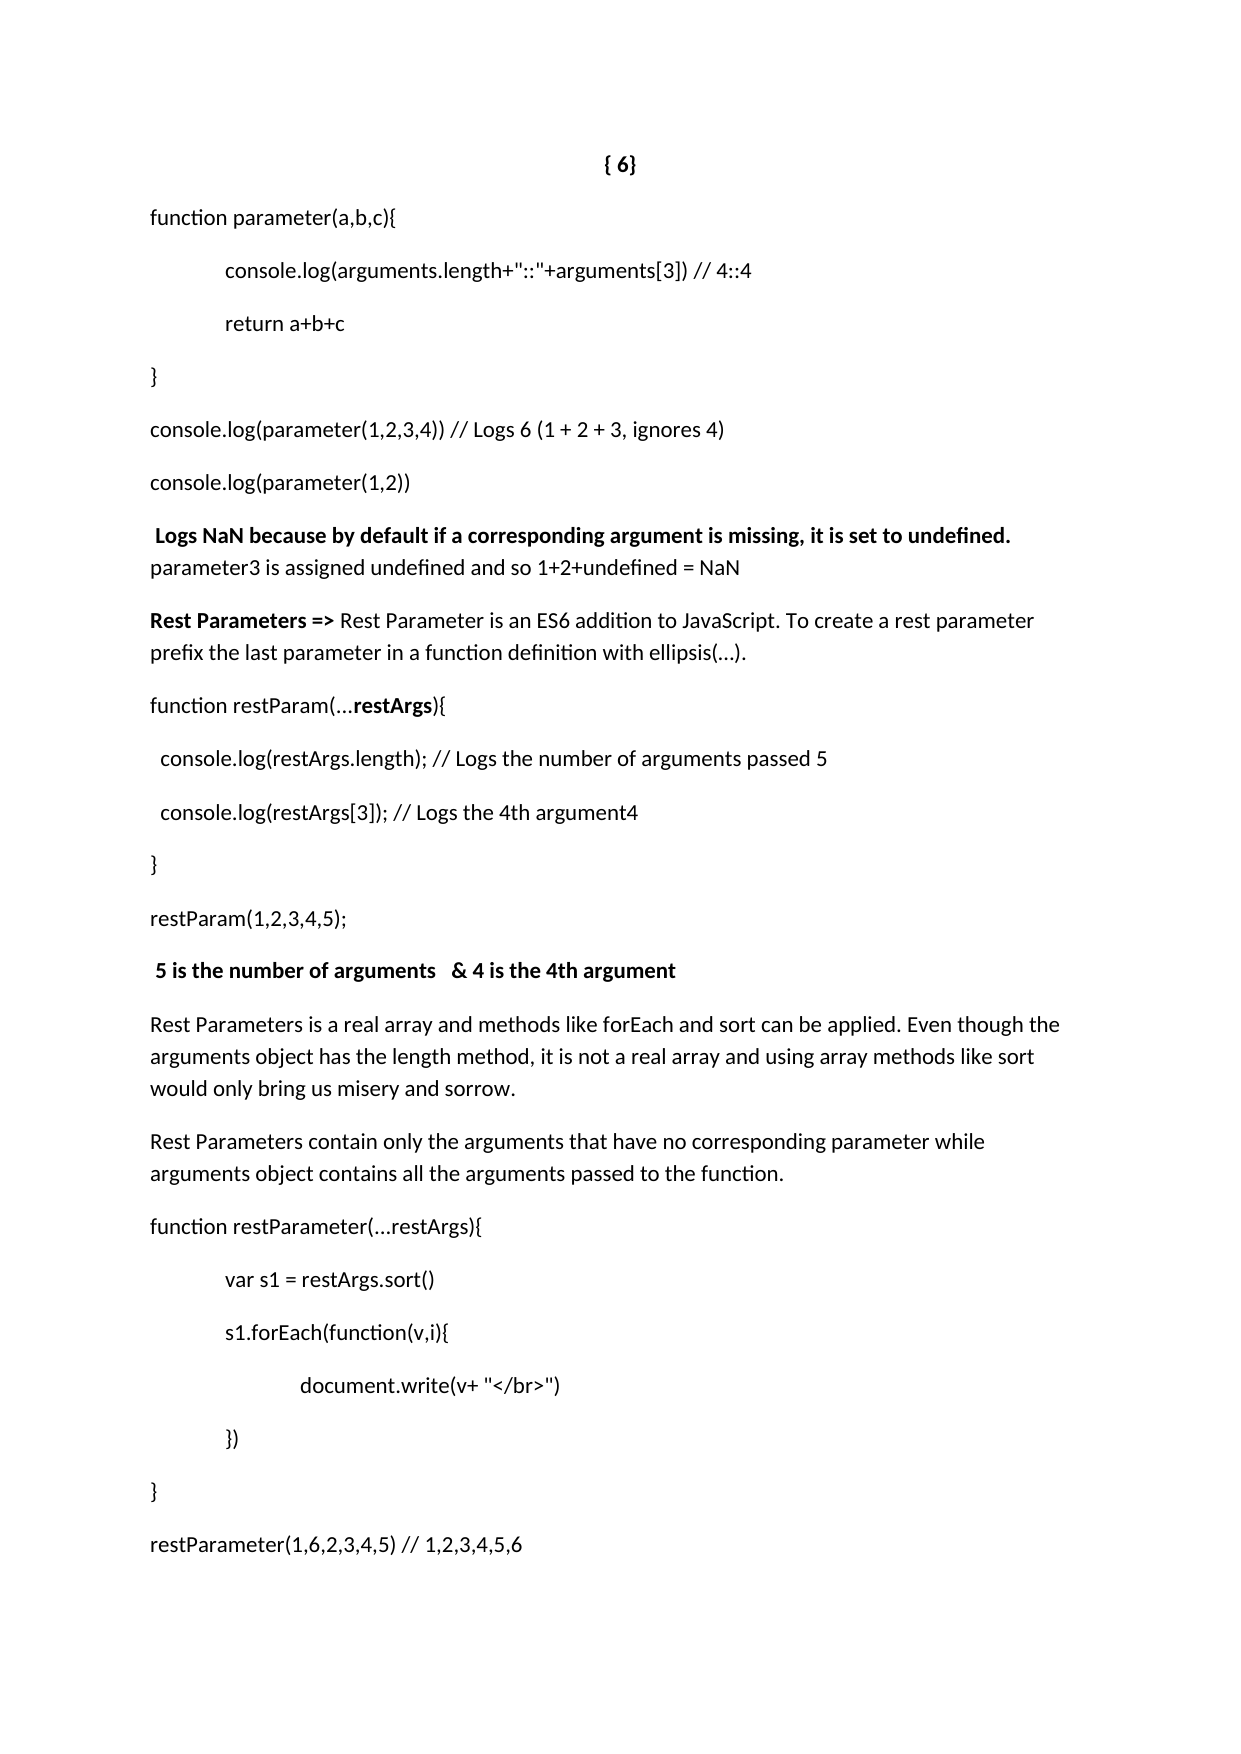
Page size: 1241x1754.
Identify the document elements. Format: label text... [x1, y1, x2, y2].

text function restParameter(...restArgs){ [150, 1212, 1090, 1240]
text { 6} [150, 150, 1090, 178]
text console.log(arguments.length+"::"+arguments[3]) // 4::4 [150, 256, 1090, 284]
text s1.forEach(function(v,i){ [150, 1318, 1090, 1346]
text }) [150, 1424, 1090, 1452]
text Rest Parameters contain only the arguments that have no corresponding parameter while arguments object contains all the arguments passed to the function. [150, 1127, 1090, 1187]
text Rest Parameters is a real array and methods like forEach and sort can be applied. Even though the arguments object has the length method, it is not a real array and using array methods like sort would only bring us misery and sorrow. [150, 1010, 1090, 1102]
text console.log(restArgs.length); // Logs the number of arguments passed 5 [150, 744, 1090, 773]
text console.log(restArgs[3]); // Logs the 4th argument4 [150, 798, 1090, 826]
text function restParam(...restArgs){ [150, 692, 1090, 719]
text document.write(v+ "</br>") [150, 1371, 1090, 1399]
text restParameter(1,6,2,3,4,5) // 1,2,3,4,5,6 [150, 1530, 1090, 1558]
text } [150, 362, 1090, 390]
text console.log(parameter(1,2)) [150, 468, 1090, 496]
text var s1 = restArgs.sort() [150, 1265, 1090, 1293]
text } [150, 851, 1090, 879]
text } [150, 1477, 1090, 1505]
text Logs NaN because by default if a corresponding argument is missing, it is set to undefined. parameter3 is assigned undefined and so 1+2+undefined = NaN [150, 521, 1090, 581]
text console.log(parameter(1,2,3,4)) // Logs 6 (1 + 2 + 3, ignores 4) [150, 415, 1090, 443]
text Rest Parameters => Rest Parameter is an ES6 addition to JavaScript. To create a rest parameter prefix the last parameter in a function definition with ellipsis(…). [150, 606, 1090, 667]
text return a+b+c [150, 309, 1090, 337]
text 5 is the number of arguments & 4 is the 4th argument [150, 957, 1090, 985]
text restParam(1,2,3,4,5); [150, 904, 1090, 932]
text function parameter(a,b,c){ [150, 203, 1090, 231]
